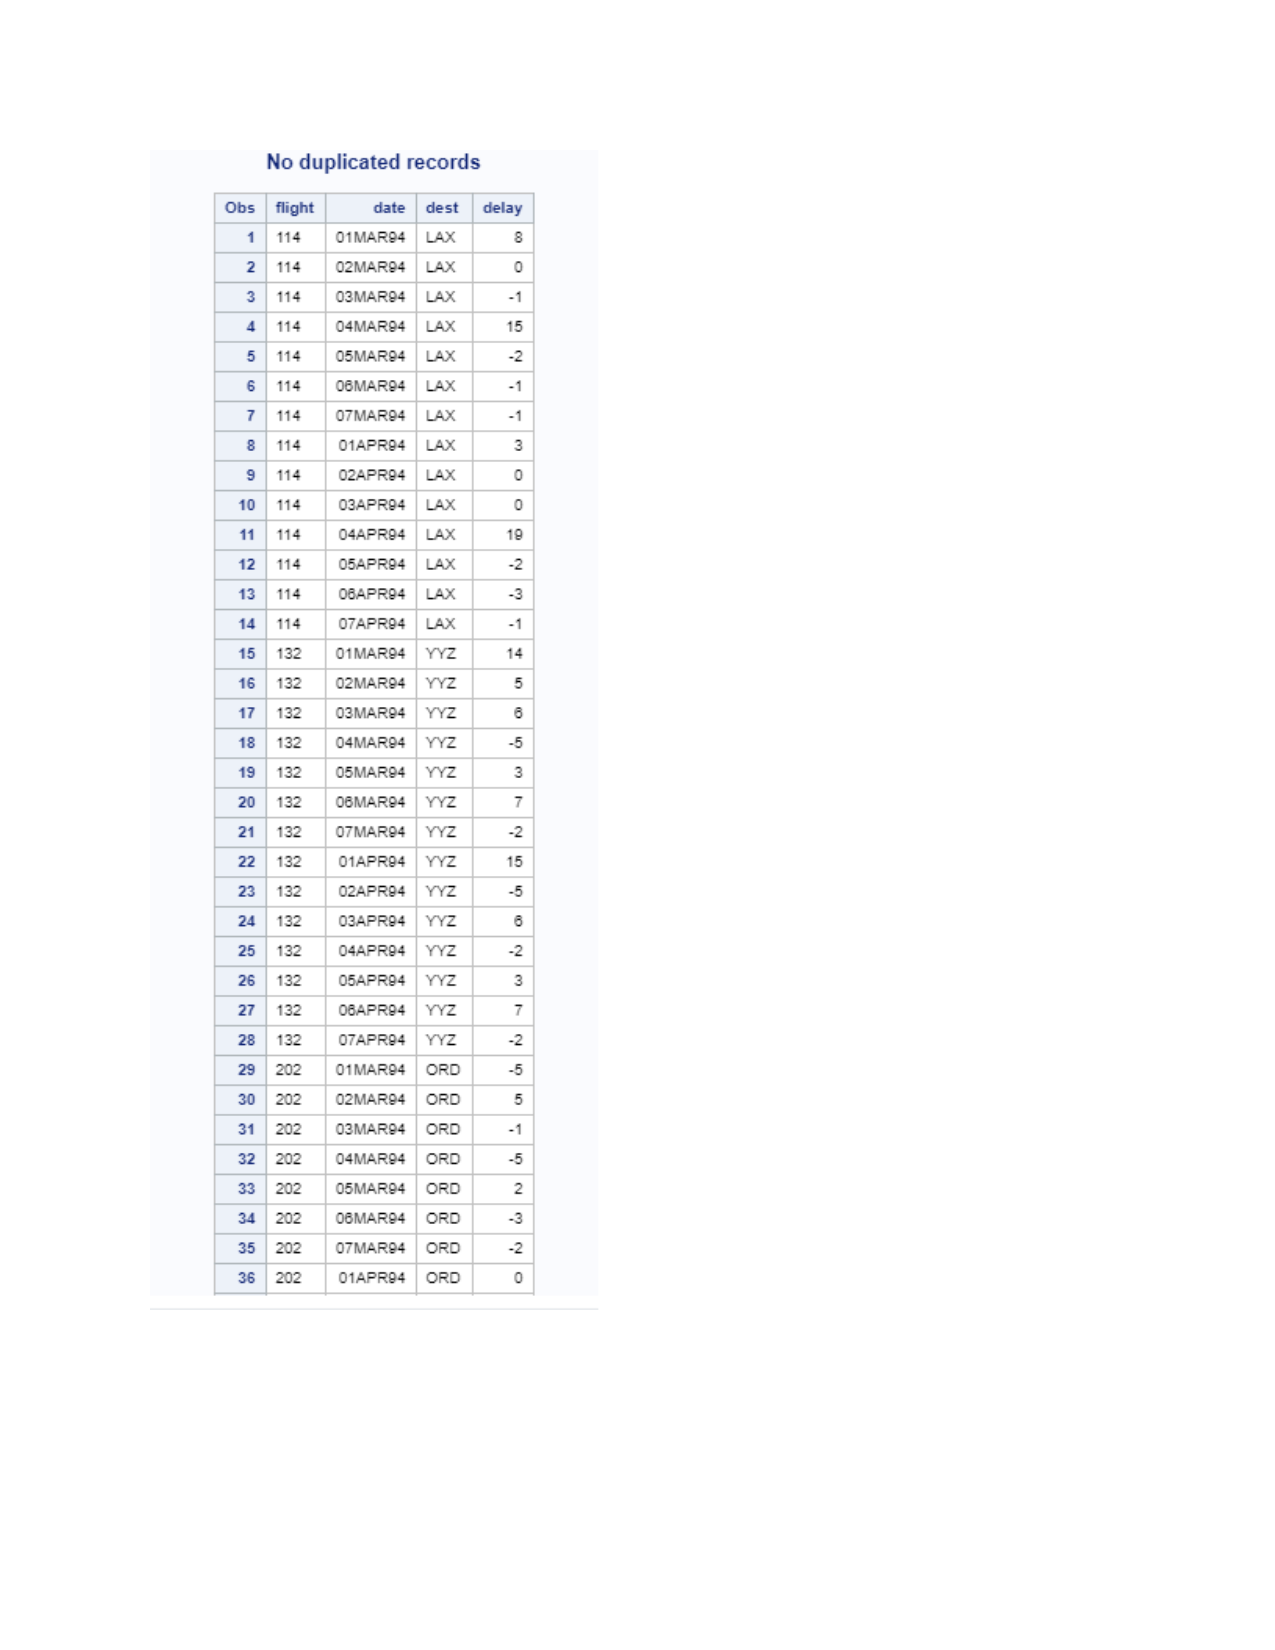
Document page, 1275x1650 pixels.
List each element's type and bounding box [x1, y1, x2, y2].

picture [150, 150, 599, 1310]
